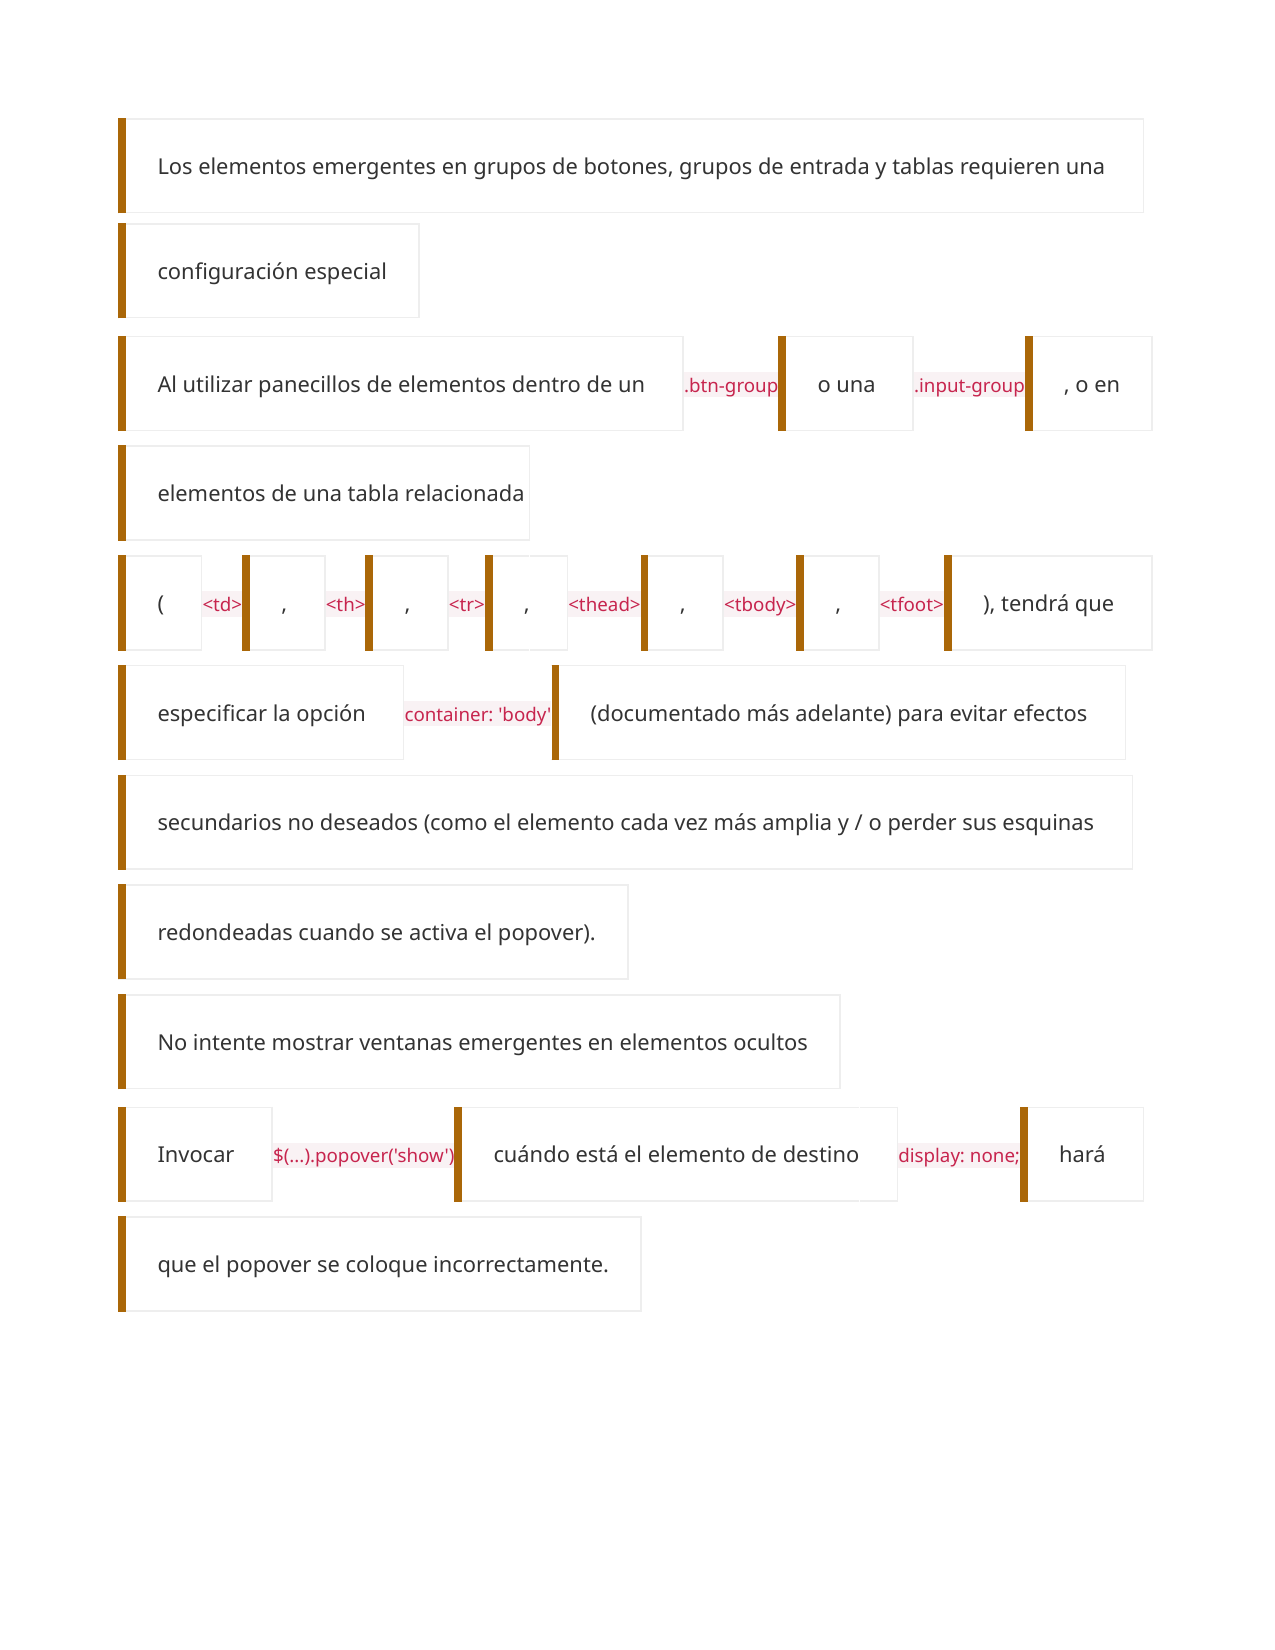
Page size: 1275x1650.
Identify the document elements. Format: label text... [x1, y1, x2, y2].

text Al utilizar panecillos de elementos dentro de un .btn-groupo una .input-group, o en elementos de una tabla relacionada ( <td>, <th>, <tr>, <thead>, <tbody>, <tfoot>), tendrá que especificar la opción container: 'body'(documentado más adelante) para evitar efectos secundarios no deseados (como el elemento cada vez más amplia y / o perder sus esquinas redondeadas cuando se activa el popover). [118, 336, 1157, 979]
subtitle [841, 994, 1157, 1089]
subtitle No intente mostrar ventanas emergentes en elementos ocultos [126, 996, 839, 1088]
text Invocar $(...).popover('show')cuándo está el elemento de destino display: none;hará que el popover se coloque incorrectamente. [118, 1107, 1157, 1312]
subtitle Los elementos emergentes en grupos de botones, grupos de entrada y tablas requieren una configuración especial [118, 118, 1157, 318]
